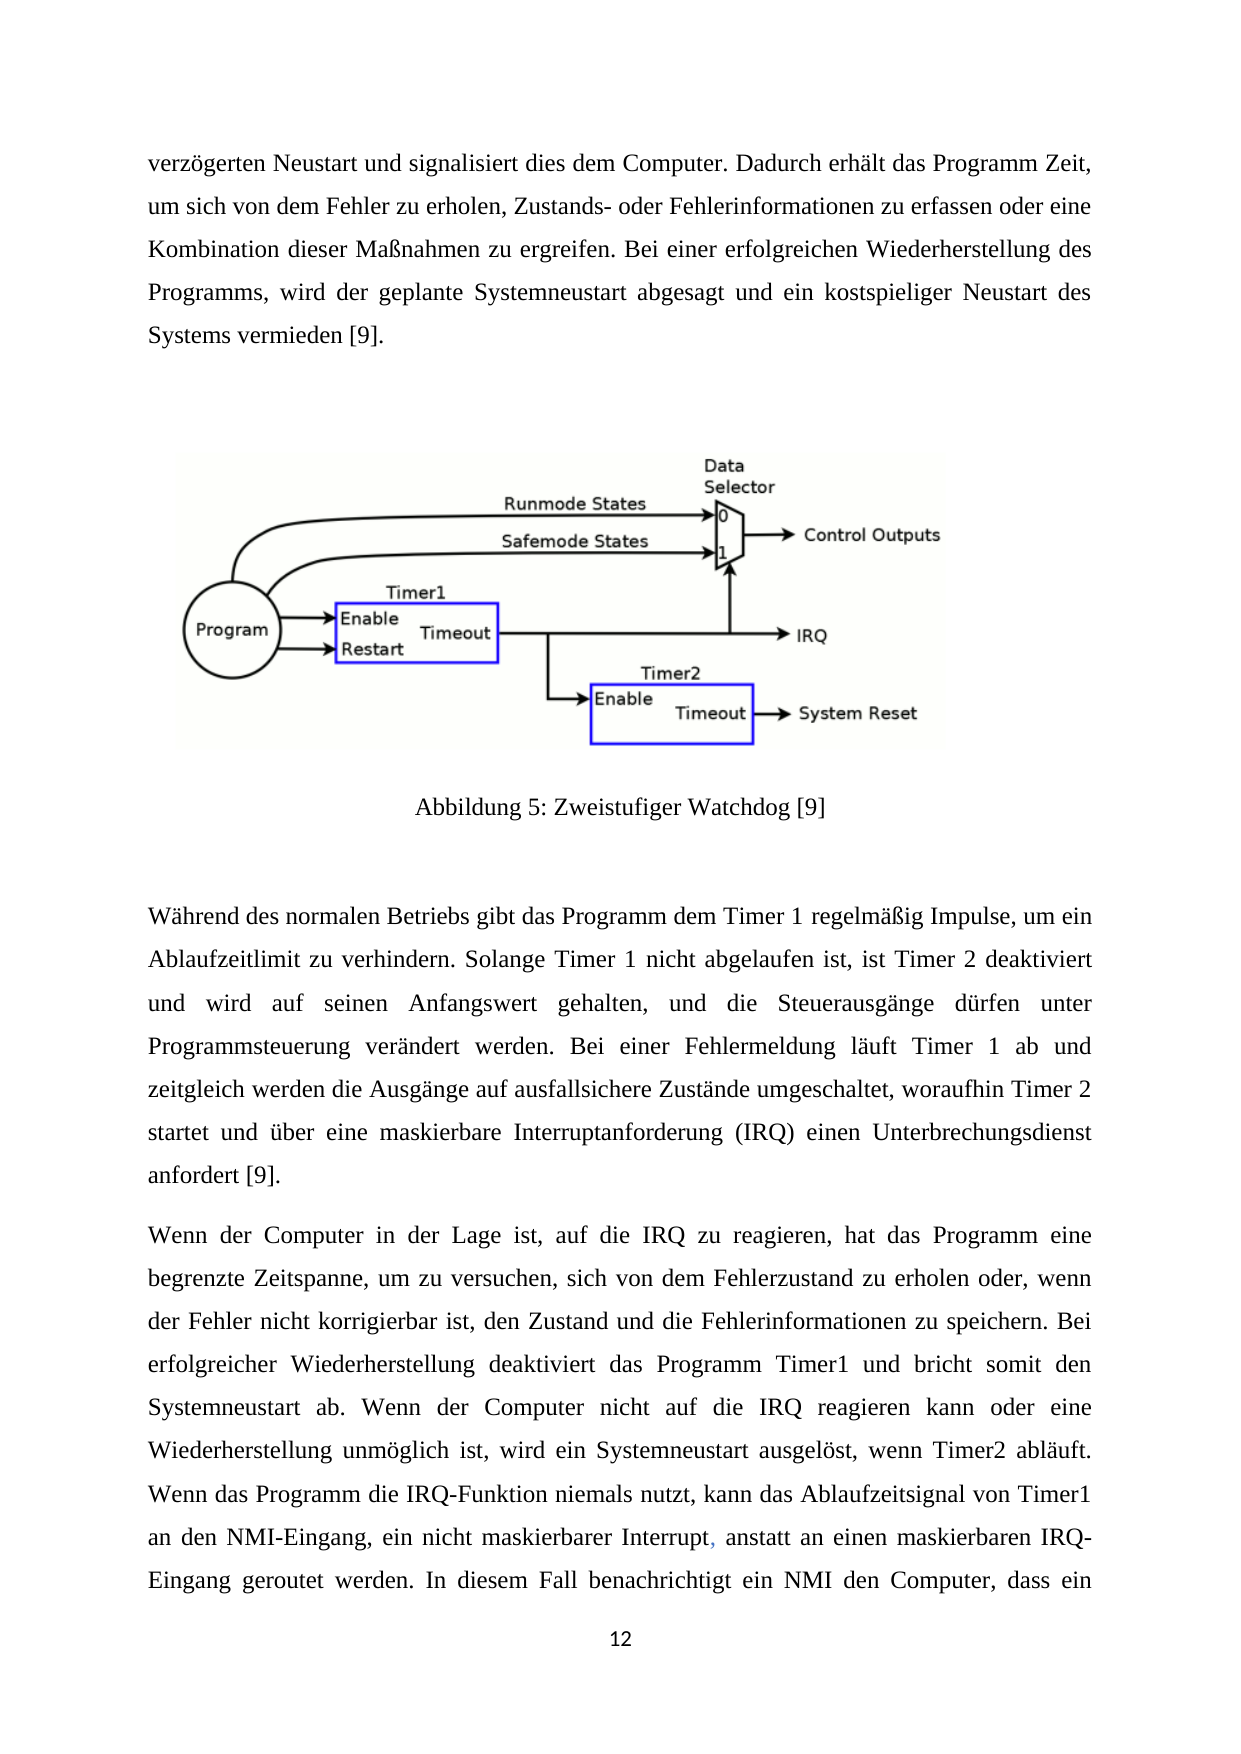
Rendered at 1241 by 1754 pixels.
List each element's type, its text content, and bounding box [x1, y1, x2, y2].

text Während des normalen Betriebs gibt das Programm dem Timer 1 regelmäßig Impulse, um ein Ablaufzeitlimit zu verhindern. Solange Timer 1 nicht abgelaufen ist, ist Timer 2 deaktiviert und wird auf seinen Anfangswert gehalten, und die Steuerausgänge dürfen unter Programmsteuerung verändert werden. Bei einer Fehlermeldung läuft Timer 1 ab und zeitgleich werden die Ausgänge auf ausfallsichere Zustände umgeschaltet, woraufhin Timer 2 startet und über eine maskierbare Interruptanforderung (IRQ) einen Unterbrechungsdienst anfordert [9]. [148, 901, 1093, 1189]
text verzögerten Neustart und signalisiert dies dem Computer. Dadurch erhält das Programm Zeit, um sich von dem Fehler zu erholen, Zustands- oder Fehlerinformationen zu erfassen oder eine Kombination dieser Maßnahmen zu ergreifen. Bei einer erfolgreichen Wiederherstellung des Programms, wird der geplante Systemneustart abgesagt und ein kostspieliger Neustart des Systems vermieden [9]. [148, 148, 1093, 349]
text Abbildung 5: Zweistufiger Watchdog [9] [148, 792, 1093, 821]
text Wenn der Computer in der Lage ist, auf die IRQ zu reagieren, hat das Programm eine begrenzte Zeitspanne, um zu versuchen, sich von dem Fehlerzustand zu erholen oder, wenn der Fehler nicht korrigierbar ist, den Zustand und die Fehlerinformationen zu speichern. Bei erfolgreicher Wiederherstellung deaktiviert das Programm Timer1 und bricht somit den Systemneustart ab. Wenn der Computer nicht auf die IRQ reagieren kann oder eine Wiederherstellung unmöglich ist, wird ein Systemneustart ausgelöst, wenn Timer2 abläuft. Wenn das Programm die IRQ-Funktion niemals nutzt, kann das Ablaufzeitsignal von Timer1 an den NMI-Eingang, ein nicht maskierbarer Interrupt, anstatt an einen maskierbaren IRQ-Eingang geroutet werden. In diesem Fall benachrichtigt ein NMI den Computer, dass ein [148, 1220, 1093, 1594]
